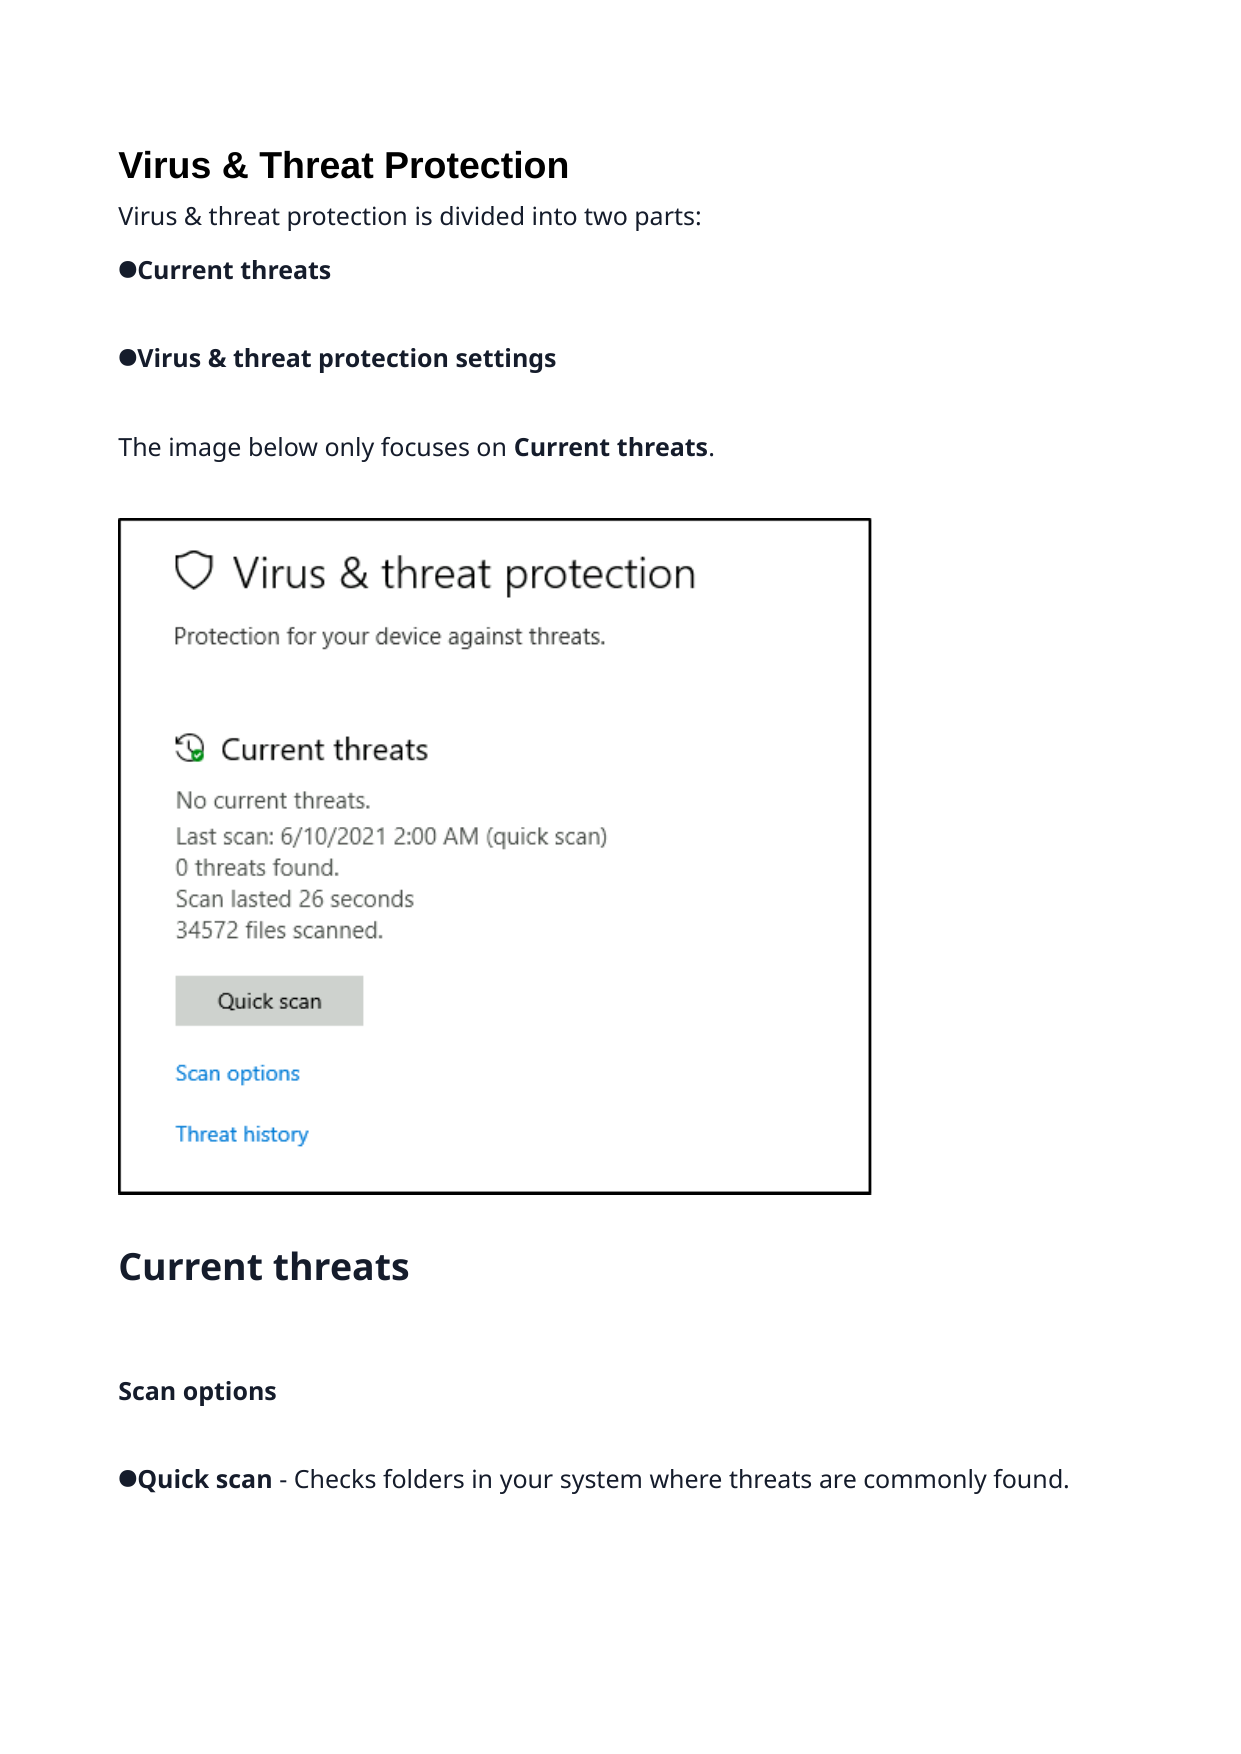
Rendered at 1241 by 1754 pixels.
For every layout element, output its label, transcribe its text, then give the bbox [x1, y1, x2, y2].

text The image below only focuses on Current threats. [118, 429, 1122, 464]
list Virus & threat protection settings [118, 341, 1122, 375]
text Scan options [118, 1373, 1122, 1407]
text Virus & threat protection is divided into two parts: [118, 199, 1122, 233]
text Current threats [118, 1241, 1122, 1292]
list Current threats [118, 252, 1122, 287]
list Quick scan - Checks folders in your system where threats are commonly found. [118, 1462, 1122, 1496]
subtitle Virus & Threat Protection [118, 143, 1122, 186]
picture [118, 518, 872, 1195]
